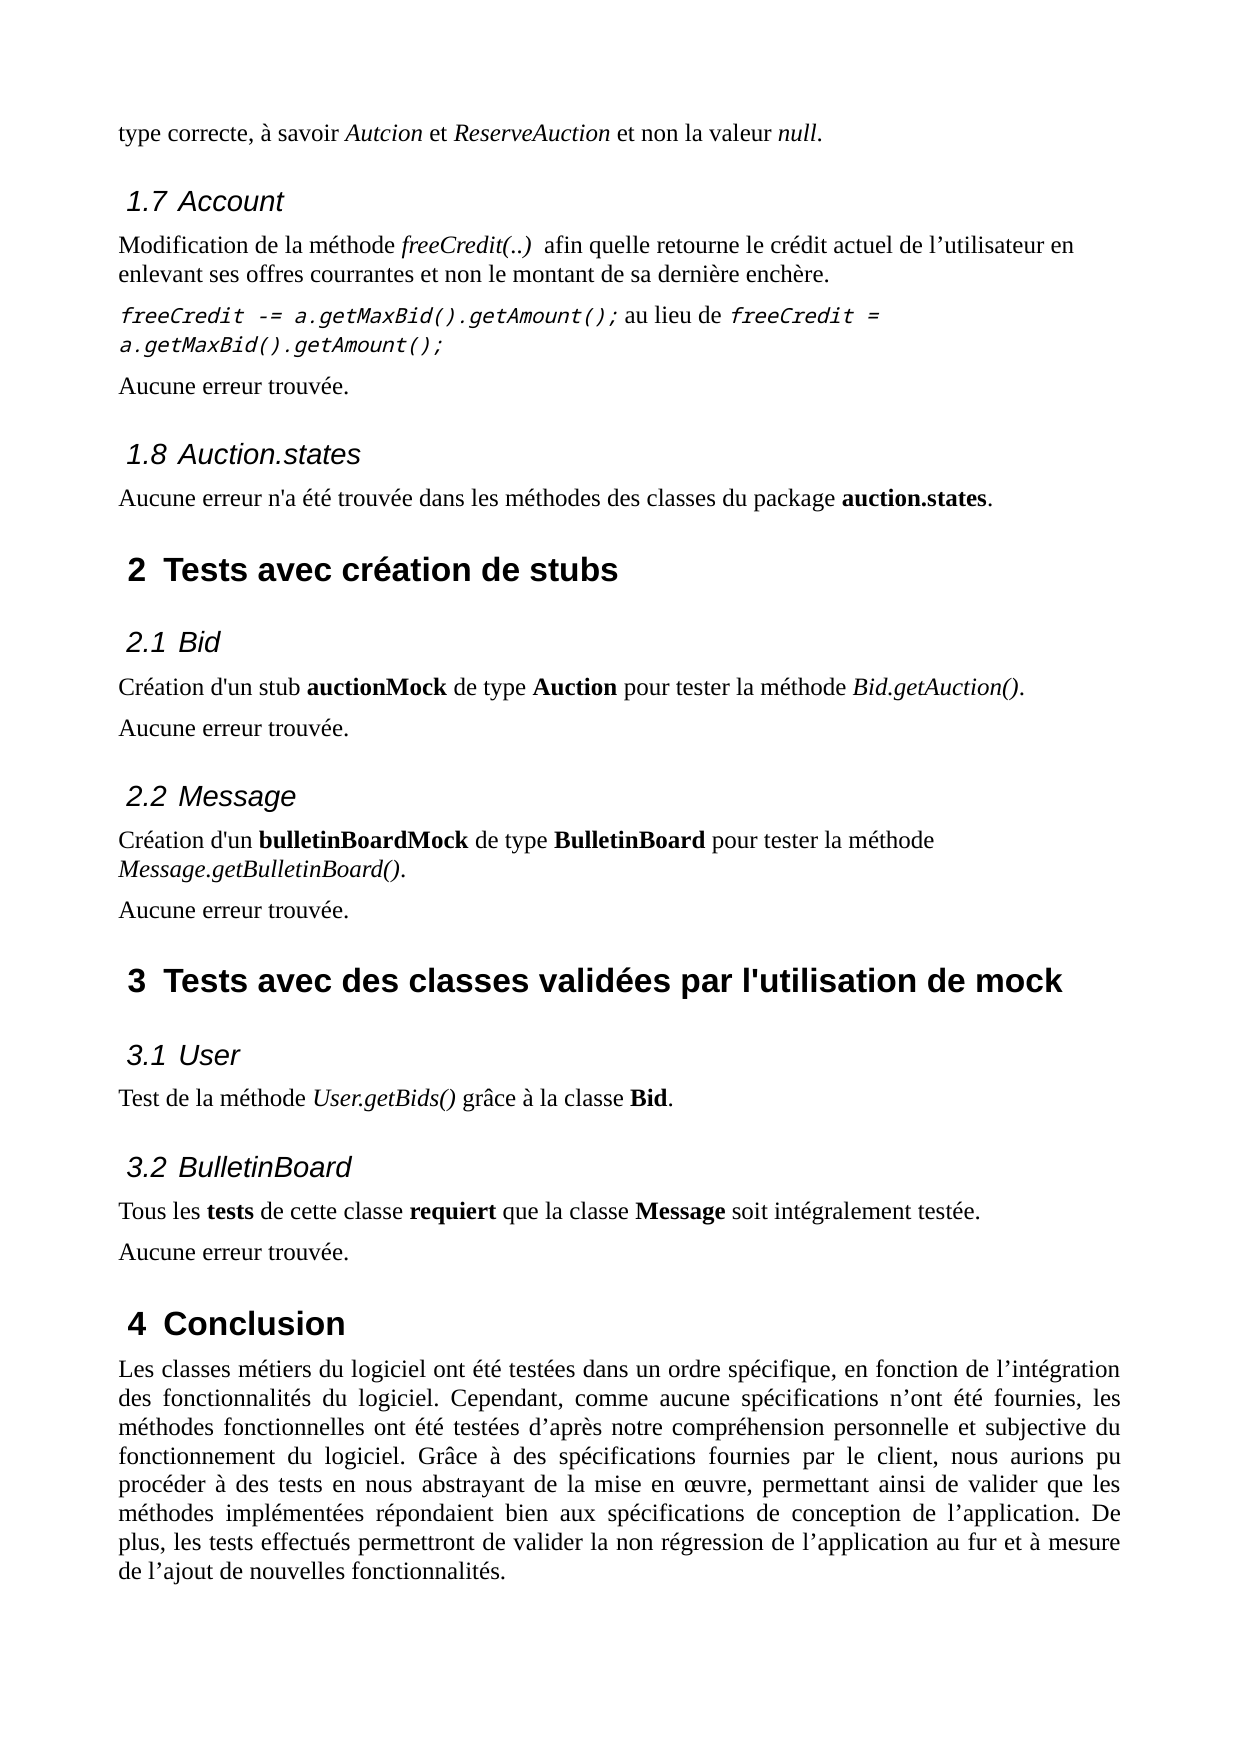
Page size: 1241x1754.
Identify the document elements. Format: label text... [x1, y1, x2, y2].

subtitle Auction.states [118, 437, 1122, 471]
text Aucune erreur trouvée. [118, 371, 1122, 399]
subtitle Message [118, 779, 1122, 813]
text Aucune erreur n'a été trouvée dans les méthodes des classes du package auction.states. [118, 483, 1122, 512]
text Test de la méthode User.getBids() grâce à la classe Bid. [118, 1083, 1122, 1112]
text Modification de la méthode freeCredit(..) afin quelle retourne le crédit actuel de l’utilisateur en enlevant ses offres courrantes et non le montant de sa dernière enchère. [118, 230, 1122, 288]
text type correcte, à savoir Autcion et ReserveAuction et non la valeur null. [118, 118, 1122, 147]
subtitle Tests avec des classes validées par l'utilisation de mock [118, 961, 1122, 1000]
subtitle User [118, 1037, 1122, 1071]
text freeCredit -= a.getMaxBid().getAmount(); au lieu de freeCredit = a.getMaxBid().getAmount(); [118, 300, 1122, 358]
subtitle Tests avec création de stubs [118, 549, 1122, 588]
subtitle Bid [118, 626, 1122, 659]
subtitle Conclusion [118, 1303, 1122, 1342]
text Aucune erreur trouvée. [118, 713, 1122, 742]
text Création d'un stub auctionMock de type Auction pour tester la méthode Bid.getAuction(). [118, 672, 1122, 700]
text Aucune erreur trouvée. [118, 895, 1122, 924]
subtitle Account [118, 184, 1122, 218]
text Tous les tests de cette classe requiert que la classe Message soit intégralement testée. [118, 1196, 1122, 1224]
text Création d'un bulletinBoardMock de type BulletinBoard pour tester la méthode Message.getBulletinBoard(). [118, 825, 1122, 883]
text Aucune erreur trouvée. [118, 1237, 1122, 1266]
text Les classes métiers du logiciel ont été testées dans un ordre spécifique, en fonction de l’intégration des fonctionnalités du logiciel. Cependant, comme aucune spécifications n’ont été fournies, les méthodes fonctionnelles ont été testées d’après notre compréhension personnelle et subjective du fonctionnement du logiciel. Grâce à des spécifications fournies par le client, nous aurions pu procéder à des tests en nous abstrayant de la mise en œuvre, permettant ainsi de valider que les méthodes implémentées répondaient bien aux spécifications de conception de l’application. De plus, les tests effectués permettront de valider la non régression de l’application au fur et à mesure de l’ajout de nouvelles fonctionnalités. [118, 1354, 1122, 1584]
subtitle BulletinBoard [118, 1150, 1122, 1183]
